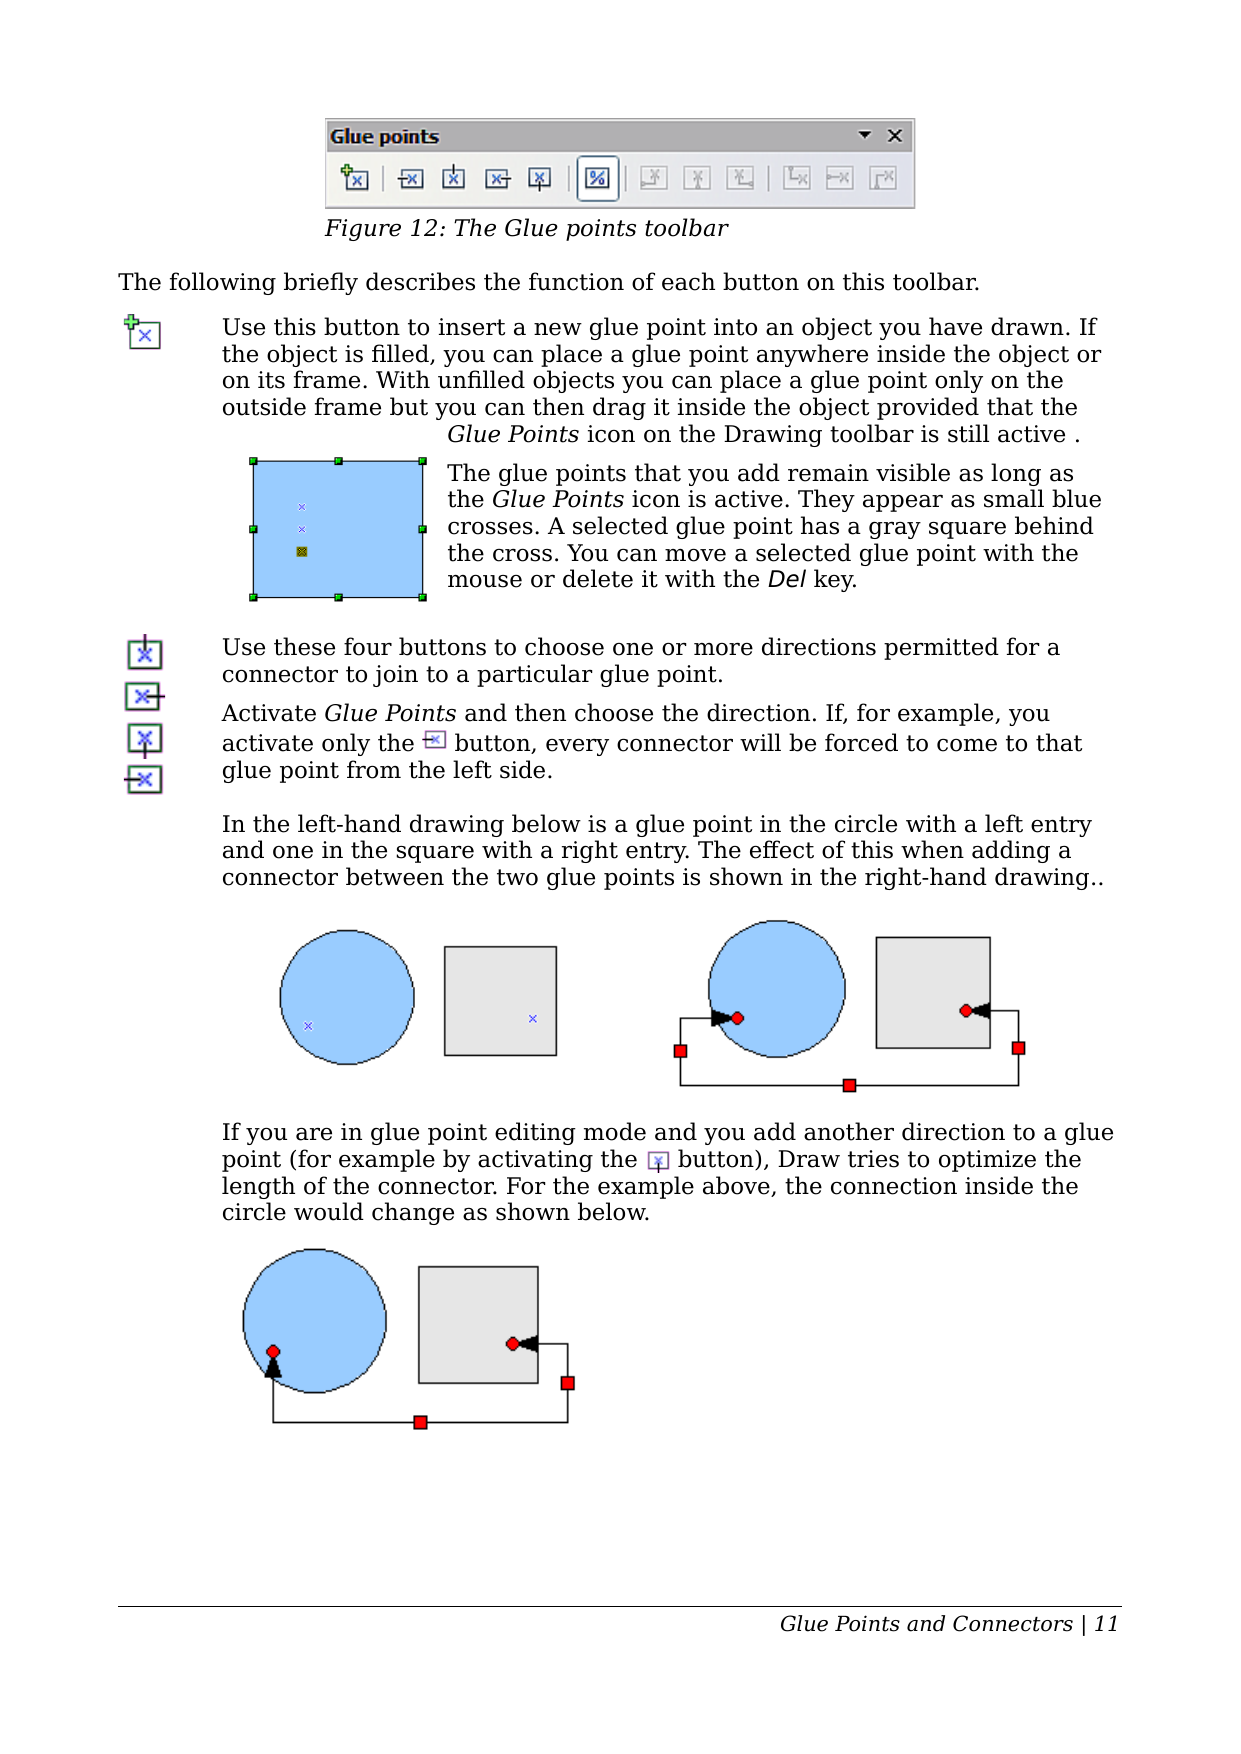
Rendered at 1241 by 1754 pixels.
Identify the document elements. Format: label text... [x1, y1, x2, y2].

picture [422, 726, 448, 752]
text The following briefly describes the function of each button on this toolbar. [118, 269, 1122, 296]
picture [123, 314, 166, 356]
picture [123, 634, 166, 800]
picture [668, 910, 1036, 1100]
table_cell [118, 805, 216, 1114]
picture [252, 923, 616, 1069]
text Figure 12: The Glue points toolbar [325, 216, 915, 242]
table_header Use this button to insert a new glue point into an object you have drawn. If the object is filled, you can place a glue point anywhere inside the object or on its frame. With unfilled objects you can place a glue point only on the outside frame but you can then drag it inside the object provided that the Glue Points icon on the Drawing toolbar is still active . The glue points that you add remain visible as long as the Glue Points icon is active. They appear as small blue crosses. A selected glue point has a gray square behind the cross. You can move a selected glue point with the mouse or delete it with the Del key. [216, 309, 1122, 628]
picture [221, 1238, 597, 1444]
picture [228, 445, 447, 615]
table_header [118, 309, 216, 628]
table_cell Use these four buttons to choose one or more directions permitted for a connector to join to a particular glue point. Activate Glue Points and then choose the direction. If, for example, you activate only the button, every connector will be forced to come to that glue point from the left side. [216, 628, 1122, 805]
table_cell [118, 1114, 216, 1462]
table_cell [216, 924, 1122, 1114]
table_cell In the left-hand drawing below is a glue point in the circle with a left entry and one in the square with a right entry. The effect of this when adding a connector between the two glue points is shown in the right-hand drawing.. [216, 805, 1122, 923]
table_cell [118, 628, 216, 805]
picture [325, 118, 916, 209]
table_cell If you are in glue point editing mode and you add another direction to a glue point (for example by activating the button), Draw tries to optimize the length of the connector. For the example above, the connection inside the circle would change as shown below. [216, 1114, 1122, 1462]
picture [645, 1147, 671, 1173]
